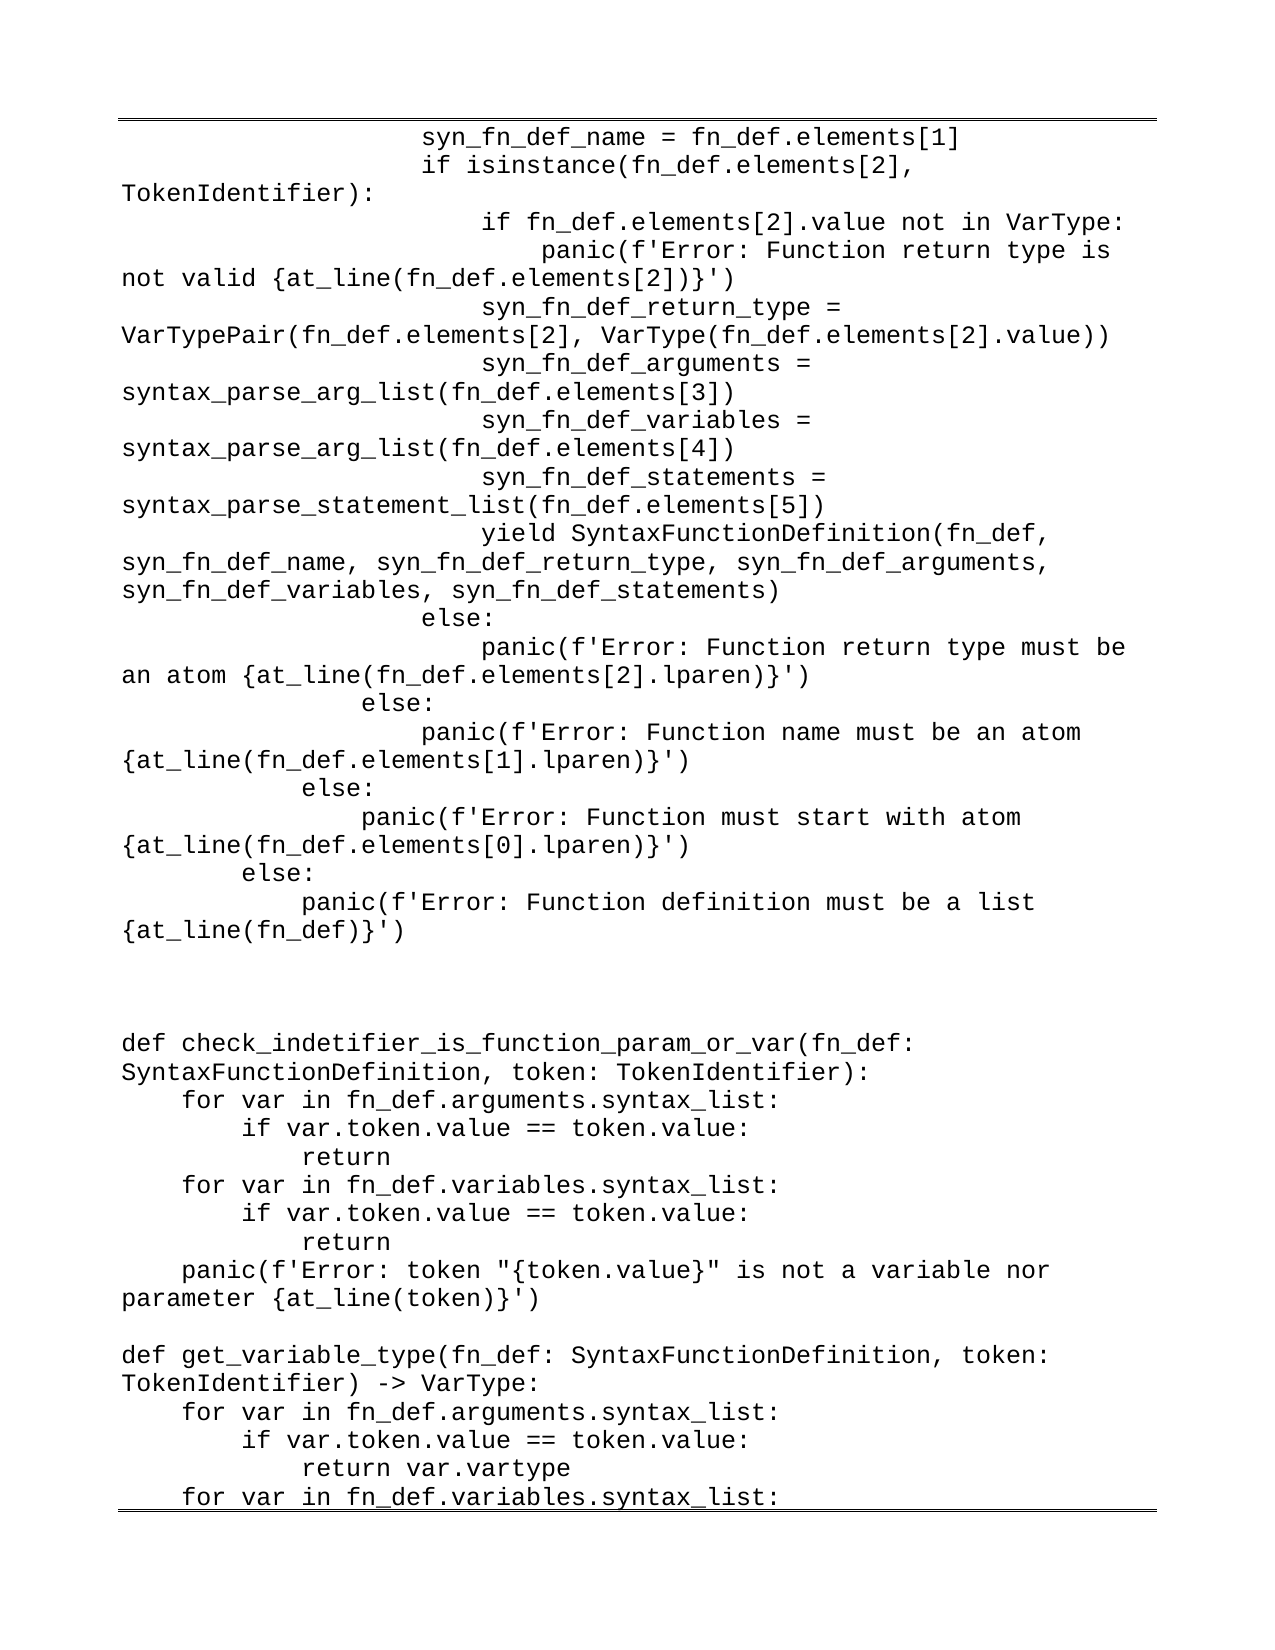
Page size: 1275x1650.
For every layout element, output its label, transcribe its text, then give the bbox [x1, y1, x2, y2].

text panic(f'Error: Function definition must be a list {at_line(fn_def)}') [118, 883, 1157, 946]
text syn_fn_def_return_type = VarTypePair(fn_def.elements[2], VarType(fn_def.elements[2].value)) [118, 288, 1157, 345]
text panic(f'Error: Function name must be an atom {at_line(fn_def.elements[1].lparen)}') [118, 713, 1157, 770]
text if isinstance(fn_def.elements[2], TokenIdentifier): [118, 146, 1157, 203]
text else: [118, 685, 1157, 713]
text if var.token.value == token.value: [118, 1195, 1157, 1223]
text for var in fn_def.variables.syntax_list: [118, 1478, 1157, 1509]
text panic(f'Error: token "{token.value}" is not a variable nor parameter {at_line(token)}') [118, 1251, 1157, 1314]
text syn_fn_def_arguments = syntax_parse_arg_list(fn_def.elements[3]) [118, 345, 1157, 401]
text for var in fn_def.variables.syntax_list: [118, 1166, 1157, 1195]
text if fn_def.elements[2].value not in VarType: [118, 203, 1157, 231]
text else: [118, 855, 1157, 883]
text for var in fn_def.arguments.syntax_list: [118, 1393, 1157, 1421]
text syn_fn_def_name = fn_def.elements[1] [118, 121, 1157, 146]
text else: [118, 770, 1157, 798]
text if var.token.value == token.value: [118, 1110, 1157, 1138]
text syn_fn_def_variables = syntax_parse_arg_list(fn_def.elements[4]) [118, 401, 1157, 458]
text def check_indetifier_is_function_param_or_var(fn_def: SyntaxFunctionDefinition, token: TokenIdentifier): [118, 1025, 1157, 1081]
text return var.vartype [118, 1450, 1157, 1478]
text panic(f'Error: Function must start with atom {at_line(fn_def.elements[0].lparen)}') [118, 798, 1157, 855]
text panic(f'Error: Function return type is not valid {at_line(fn_def.elements[2])}') [118, 231, 1157, 288]
text else: [118, 600, 1157, 628]
text for var in fn_def.arguments.syntax_list: [118, 1081, 1157, 1110]
text if var.token.value == token.value: [118, 1421, 1157, 1450]
text panic(f'Error: Function return type must be an atom {at_line(fn_def.elements[2].lparen)}') [118, 628, 1157, 685]
text yield SyntaxFunctionDefinition(fn_def, syn_fn_def_name, syn_fn_def_return_type, syn_fn_def_arguments, syn_fn_def_variables, syn_fn_def_statements) [118, 515, 1157, 600]
text def get_variable_type(fn_def: SyntaxFunctionDefinition, token: TokenIdentifier) -> VarType: [118, 1336, 1157, 1393]
text syn_fn_def_statements = syntax_parse_statement_list(fn_def.elements[5]) [118, 458, 1157, 515]
text return [118, 1223, 1157, 1251]
text return [118, 1138, 1157, 1166]
